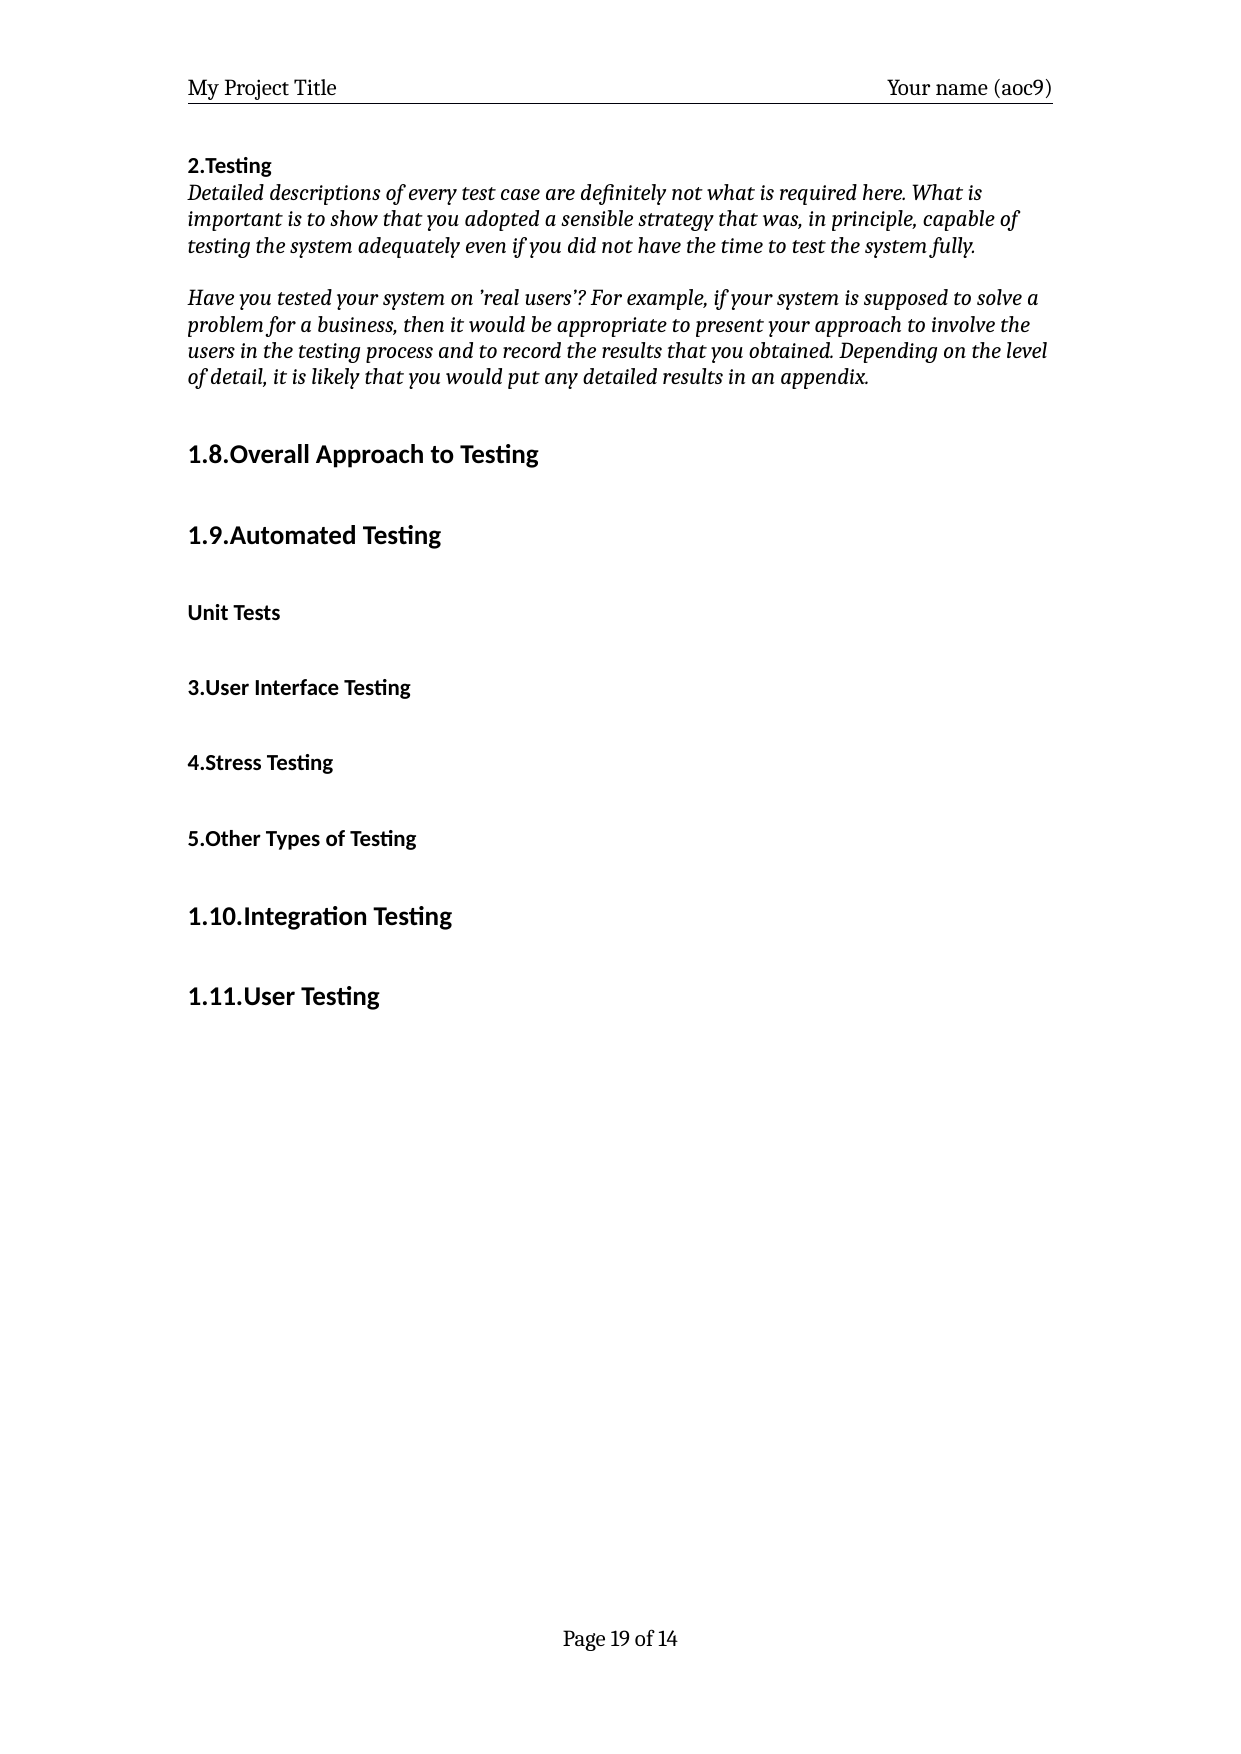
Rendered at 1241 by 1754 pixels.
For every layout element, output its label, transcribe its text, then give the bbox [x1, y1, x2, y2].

subtitle User Testing [187, 979, 1053, 1012]
subtitle Overall Approach to Testing [187, 438, 1053, 471]
subtitle Automated Testing [187, 518, 1053, 551]
subtitle Testing [187, 152, 1053, 180]
subtitle Stress Testing [187, 748, 1053, 777]
subtitle Other Types of Testing [187, 824, 1053, 852]
subtitle User Interface Testing [187, 673, 1053, 701]
text Have you tested your system on ’real users’? For example, if your system is supposed to solve a problem for a business, then it would be appropriate to present your approach to involve the users in the testing process and to record the results that you obtained. Depending on the level of detail, it is likely that you would put any detailed results in an appendix. [187, 285, 1053, 391]
subtitle Integration Testing [187, 899, 1053, 932]
subtitle Unit Tests [187, 598, 1053, 626]
text Detailed descriptions of every test case are definitely not what is required here. What is important is to show that you adopted a sensible strategy that was, in principle, capable of testing the system adequately even if you did not have the time to test the system fully. [187, 180, 1053, 259]
